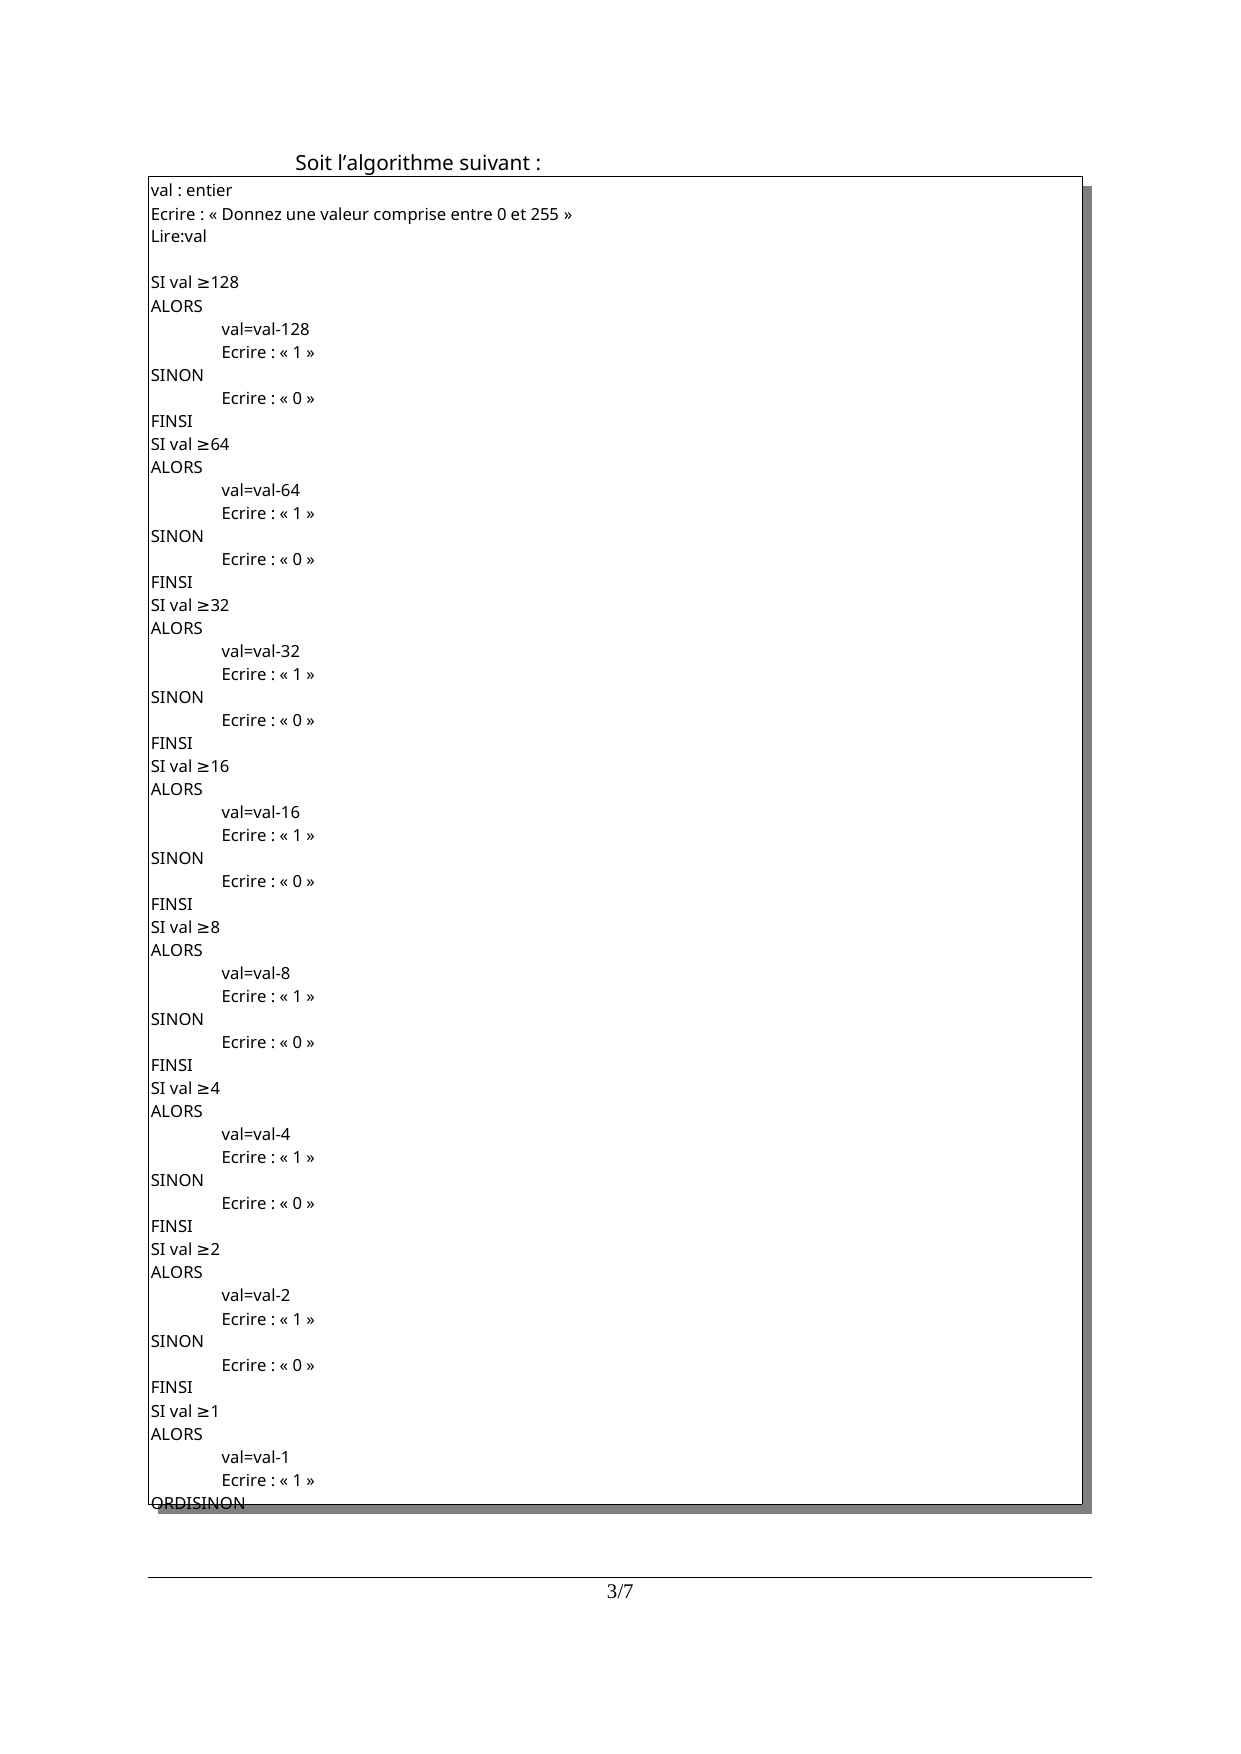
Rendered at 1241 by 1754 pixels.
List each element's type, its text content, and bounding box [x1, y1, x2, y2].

text ALORS [149, 1419, 1082, 1442]
text val=val-2 [149, 1281, 1082, 1304]
text FINSI [149, 567, 1082, 590]
text Ecrire : « 0 » [149, 383, 1082, 406]
text FINSI [149, 889, 1082, 912]
text SINON [149, 1166, 1082, 1189]
text SI val ≥128 [149, 268, 1082, 291]
text Ecrire : « 0 » [149, 1028, 1082, 1051]
text SI val ≥32 [149, 590, 1082, 613]
text Ecrire : « 1 » [149, 337, 1082, 360]
text Ecrire : « 0 » [149, 1189, 1082, 1212]
text SI val ≥16 [149, 751, 1082, 774]
text ALORS [149, 291, 1082, 314]
text SINON [149, 521, 1082, 544]
text SINON [149, 360, 1082, 383]
text ALORS [149, 452, 1082, 475]
text Ecrire : « 1 » [149, 982, 1082, 1004]
text Ecrire : « 0 » [149, 705, 1082, 728]
text FINSI [149, 1051, 1082, 1074]
text Lire:val [149, 222, 1082, 248]
text ORDISINON [149, 1488, 1082, 1504]
text ALORS [149, 1258, 1082, 1281]
text SI val ≥8 [149, 912, 1082, 936]
text SI val ≥64 [149, 429, 1082, 452]
text Ecrire : « 1 » [149, 498, 1082, 521]
text Ecrire : « 1 » [149, 1304, 1082, 1327]
text val=val-8 [149, 958, 1082, 982]
text val=val-32 [149, 636, 1082, 659]
text Ecrire : « Donnez une valeur comprise entre 0 et 255 » [149, 199, 1082, 222]
text Ecrire : « 0 » [149, 1350, 1082, 1373]
text Ecrire : « 1 » [149, 659, 1082, 682]
text FINSI [149, 406, 1082, 429]
text val=val-64 [149, 475, 1082, 498]
text val=val-128 [149, 314, 1082, 337]
text Ecrire : « 0 » [149, 544, 1082, 567]
text SI val ≥4 [149, 1074, 1082, 1097]
text Ecrire : « 0 » [149, 866, 1082, 889]
text Ecrire : « 1 » [149, 820, 1082, 843]
text Ecrire : « 1 » [149, 1143, 1082, 1166]
text SINON [149, 1004, 1082, 1028]
text SINON [149, 682, 1082, 705]
text ALORS [149, 936, 1082, 958]
text ALORS [149, 613, 1082, 636]
text ALORS [149, 1097, 1082, 1120]
text SI val ≥2 [149, 1235, 1082, 1258]
text Soit l’algorithme suivant : [148, 148, 1092, 176]
text FINSI [149, 1212, 1082, 1235]
text SI val ≥1 [149, 1396, 1082, 1419]
text ALORS [149, 774, 1082, 797]
text FINSI [149, 1373, 1082, 1396]
text val=val-1 [149, 1442, 1082, 1465]
text val=val-16 [149, 797, 1082, 820]
text SINON [149, 1327, 1082, 1350]
text val=val-4 [149, 1120, 1082, 1143]
text SINON [149, 843, 1082, 866]
text Ecrire : « 1 » [149, 1465, 1082, 1488]
text val : entier [149, 177, 1082, 199]
text FINSI [149, 728, 1082, 751]
